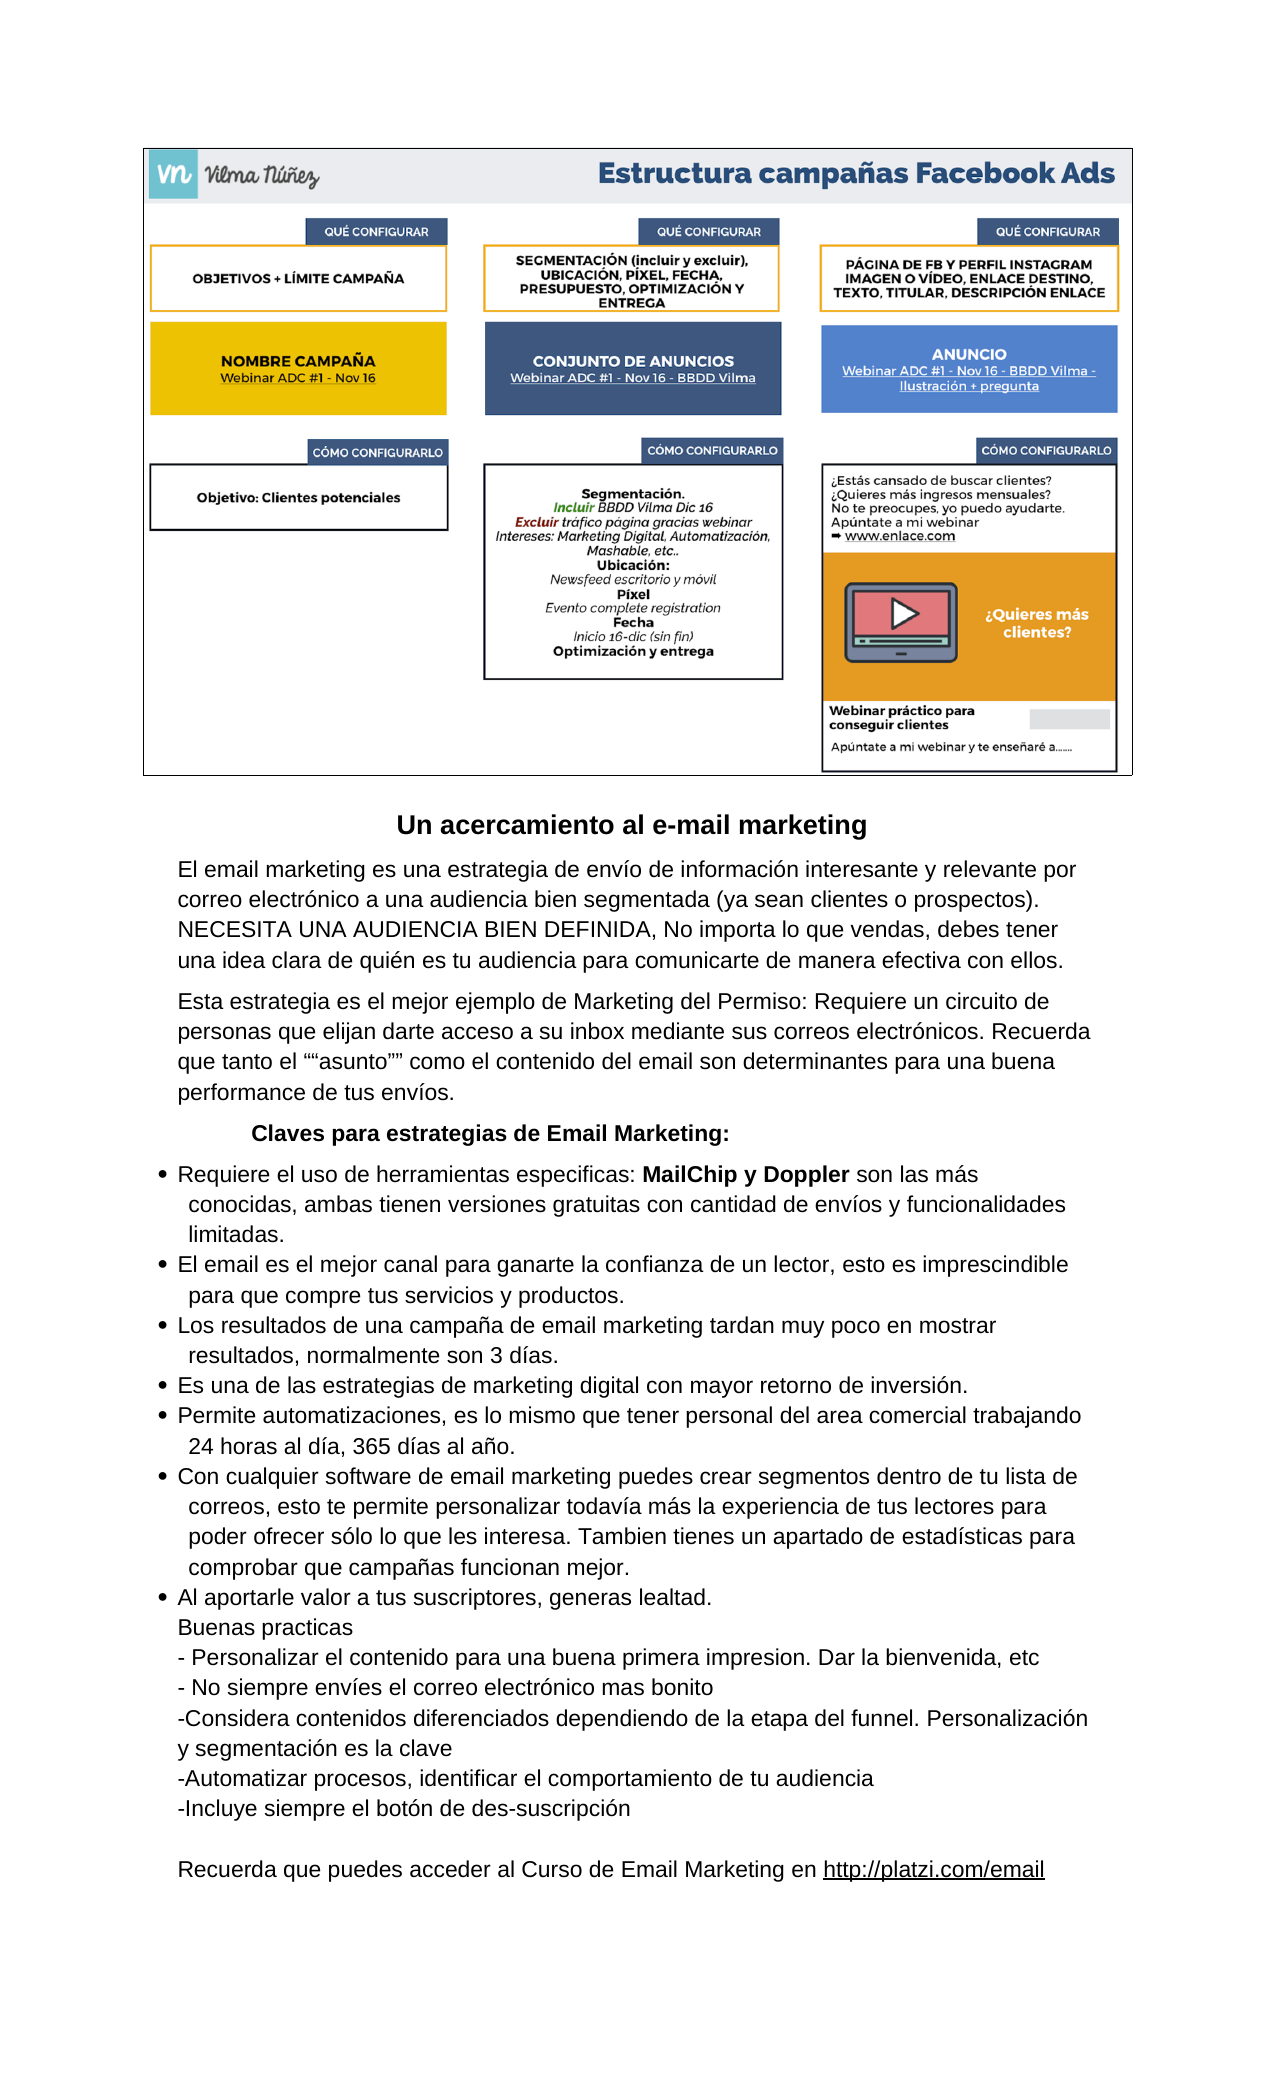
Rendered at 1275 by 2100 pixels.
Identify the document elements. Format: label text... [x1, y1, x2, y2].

text Esta estrategia es el mejor ejemplo de Marketing del Permiso: Requiere un circuito de personas que elijan darte acceso a su inbox mediante sus correos electrónicos. Recuerda que tanto el ““asunto”” como el contenido del email son determinantes para una buena performance de tus envíos. [177, 988, 1098, 1105]
text El email marketing es una estrategia de envío de información interesante y relevante por correo electrónico a una audiencia bien segmentada (ya sean clientes o prospectos). NECESITA UNA AUDIENCIA BIEN DEFINIDA, No importa lo que vendas, debes tener una idea clara de quién es tu audiencia para comunicarte de manera efectiva con ellos. [177, 856, 1098, 973]
text -Considera contenidos diferenciados dependiendo de la etapa del funnel. Personalización y segmentación es la clave [177, 1704, 1098, 1761]
list Los resultados de una campaña de email marketing tardan muy poco en mostrar resultados, normalmente son 3 días. [159, 1312, 1087, 1368]
list Al aportarle valor a tus suscriptores, generas lealtad. [159, 1584, 1087, 1610]
list Requiere el uso de herramientas especificas: MailChip y Doppler son las más conocidas, ambas tienen versiones gratuitas con cantidad de envíos y funcionalidades limitadas. [159, 1161, 1087, 1247]
list Con cualquier software de email marketing puedes crear segmentos dentro de tu lista de correos, esto te permite personalizar todavía más la experiencia de tus lectores para poder ofrecer sólo lo que les interesa. Tambien tienes un apartado de estadísticas para comprobar que campañas funcionan mejor. [159, 1463, 1087, 1580]
text - No siempre envíes el correo electrónico mas bonito [177, 1674, 1098, 1701]
list Es una de las estrategias de marketing digital con mayor retorno de inversión. [159, 1372, 1087, 1398]
text Recuerda que puedes acceder al Curso de Email Marketing en http://platzi.com/email [177, 1856, 1098, 1882]
list Permite automatizaciones, es lo mismo que tener personal del area comercial trabajando 24 horas al día, 365 días al año. [159, 1402, 1087, 1459]
text -Automatizar procesos, identificar el comportamiento de tu audiencia [177, 1765, 1098, 1791]
text - Personalizar el contenido para una buena primera impresion. Dar la bienvenida, etc [177, 1644, 1098, 1670]
list El email es el mejor canal para ganarte la confianza de un lector, esto es imprescindible para que compre tus servicios y productos. [159, 1251, 1087, 1308]
subtitle Un acercamiento al e-mail marketing [177, 809, 1087, 840]
picture [144, 149, 1132, 775]
text Buenas practicas [177, 1614, 1098, 1640]
text Claves para estrategias de Email Marketing: [177, 1119, 1098, 1146]
text -Incluye siempre el botón de des-suscripción [177, 1795, 1098, 1821]
